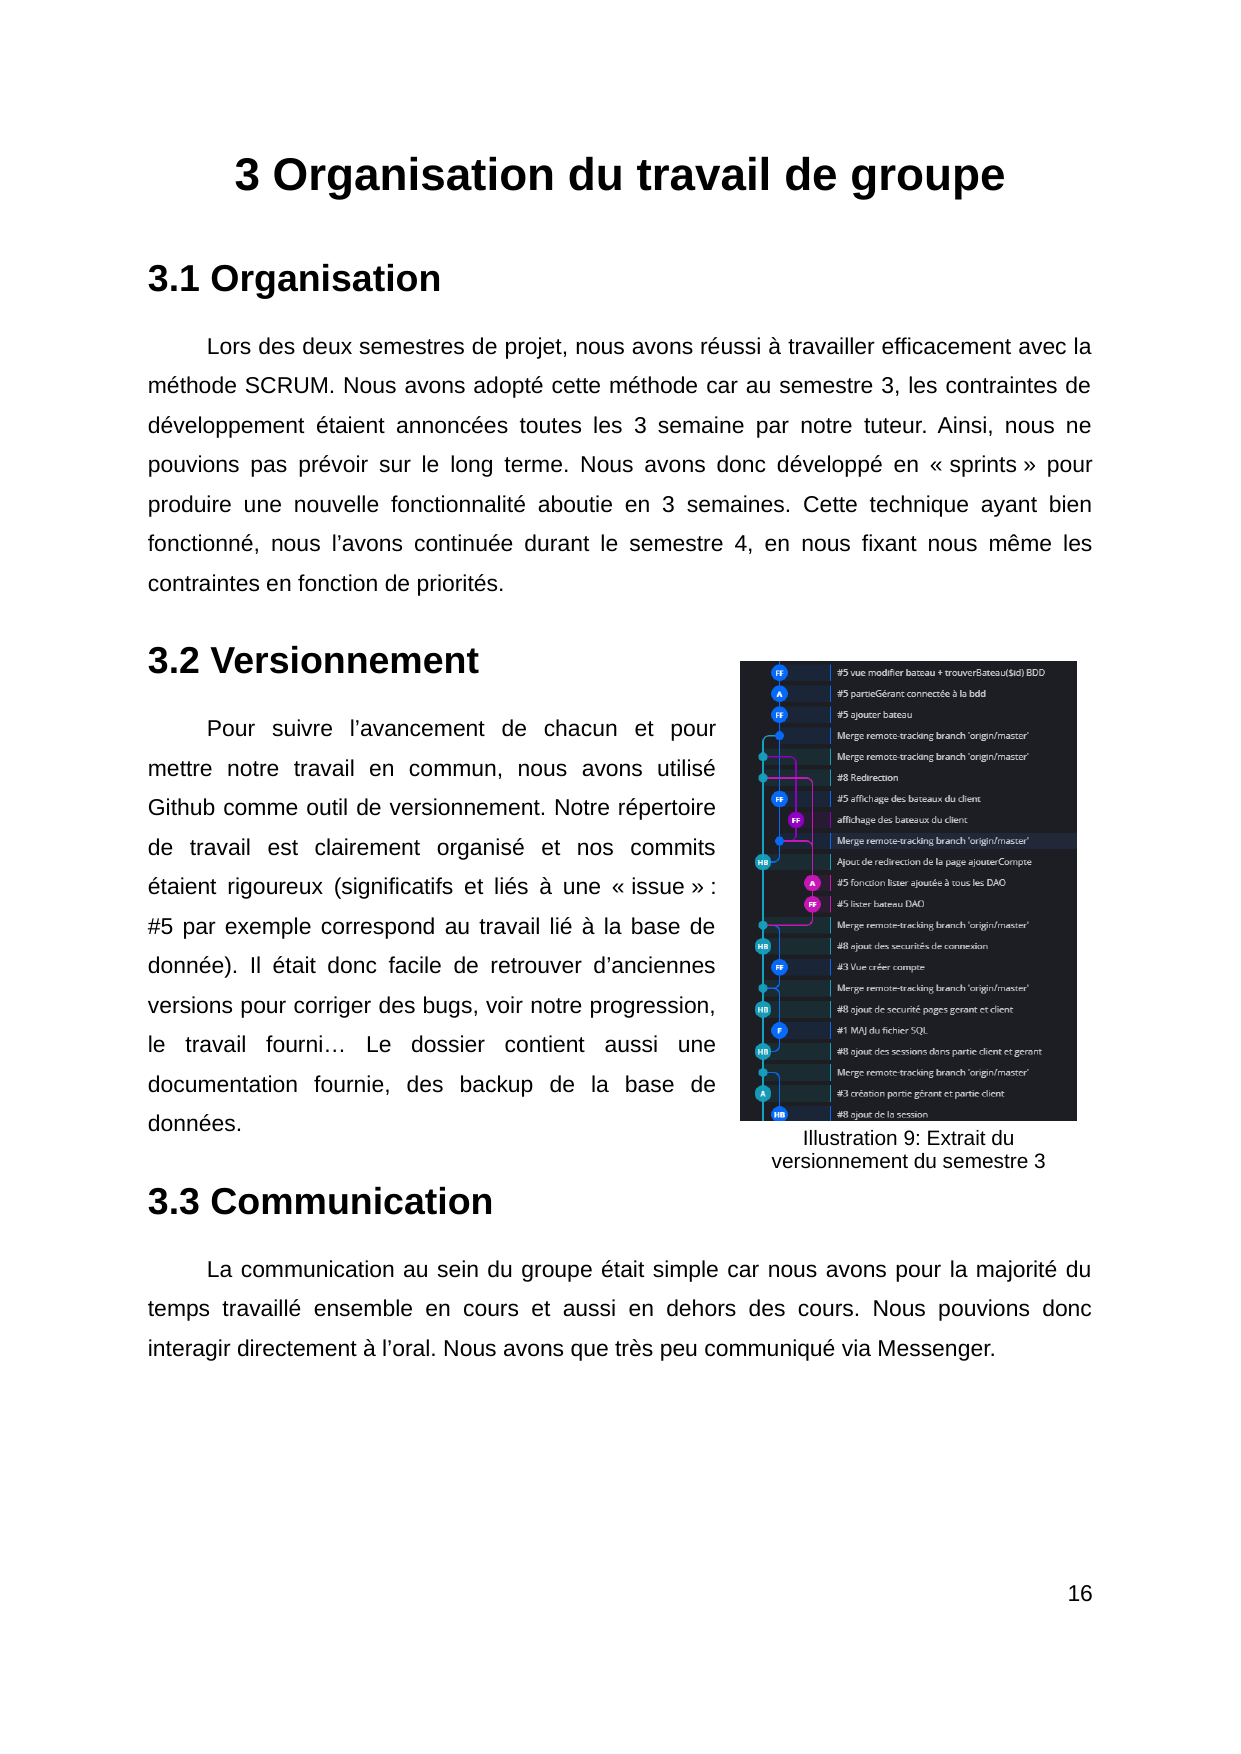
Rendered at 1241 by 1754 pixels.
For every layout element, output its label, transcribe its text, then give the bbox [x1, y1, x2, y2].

subtitle Communication [148, 1179, 1093, 1222]
text Lors des deux semestres de projet, nous avons réussi à travailler efficacement avec la méthode SCRUM. Nous avons adopté cette méthode car au semestre 3, les contraintes de développement étaient annoncées toutes les 3 semaine par notre tuteur. Ainsi, nous ne pouvions pas prévoir sur le long terme. Nous avons donc développé en « sprints » pour produire une nouvelle fonctionnalité aboutie en 3 semaines. Cette technique ayant bien fonctionné, nous l’avons continuée durant le semestre 4, en nous fixant nous même les contraintes en fonction de priorités. [148, 333, 1093, 596]
text Pour suivre l’avancement de chacun et pour mettre notre travail en commun, nous avons utilisé Github comme outil de versionnement. Notre répertoire de travail est clairement organisé et nos commits étaient rigoureux (significatifs et liés à une « issue » : #5 par exemple correspond au travail lié à la base de donnée). Il était donc facile de retrouver d’anciennes versions pour corriger des bugs, voir notre progression, le travail fourni… Le dossier contient aussi une documentation fournie, des backup de la base de données. [148, 715, 740, 1136]
subtitle Organisation [148, 256, 1093, 299]
text Illustration 9: Extrait du versionnement du semestre 3 [740, 1121, 1077, 1173]
subtitle Organisation du travail de groupe [148, 148, 1093, 200]
subtitle Versionnement [148, 639, 1093, 682]
text La communication au sein du groupe était simple car nous avons pour la majorité du temps travaillé ensemble en cours et aussi en dehors des cours. Nous pouvions donc interagir directement à l’oral. Nous avons que très peu communiqué via Messenger. [148, 1256, 1093, 1361]
picture [740, 661, 1077, 1121]
